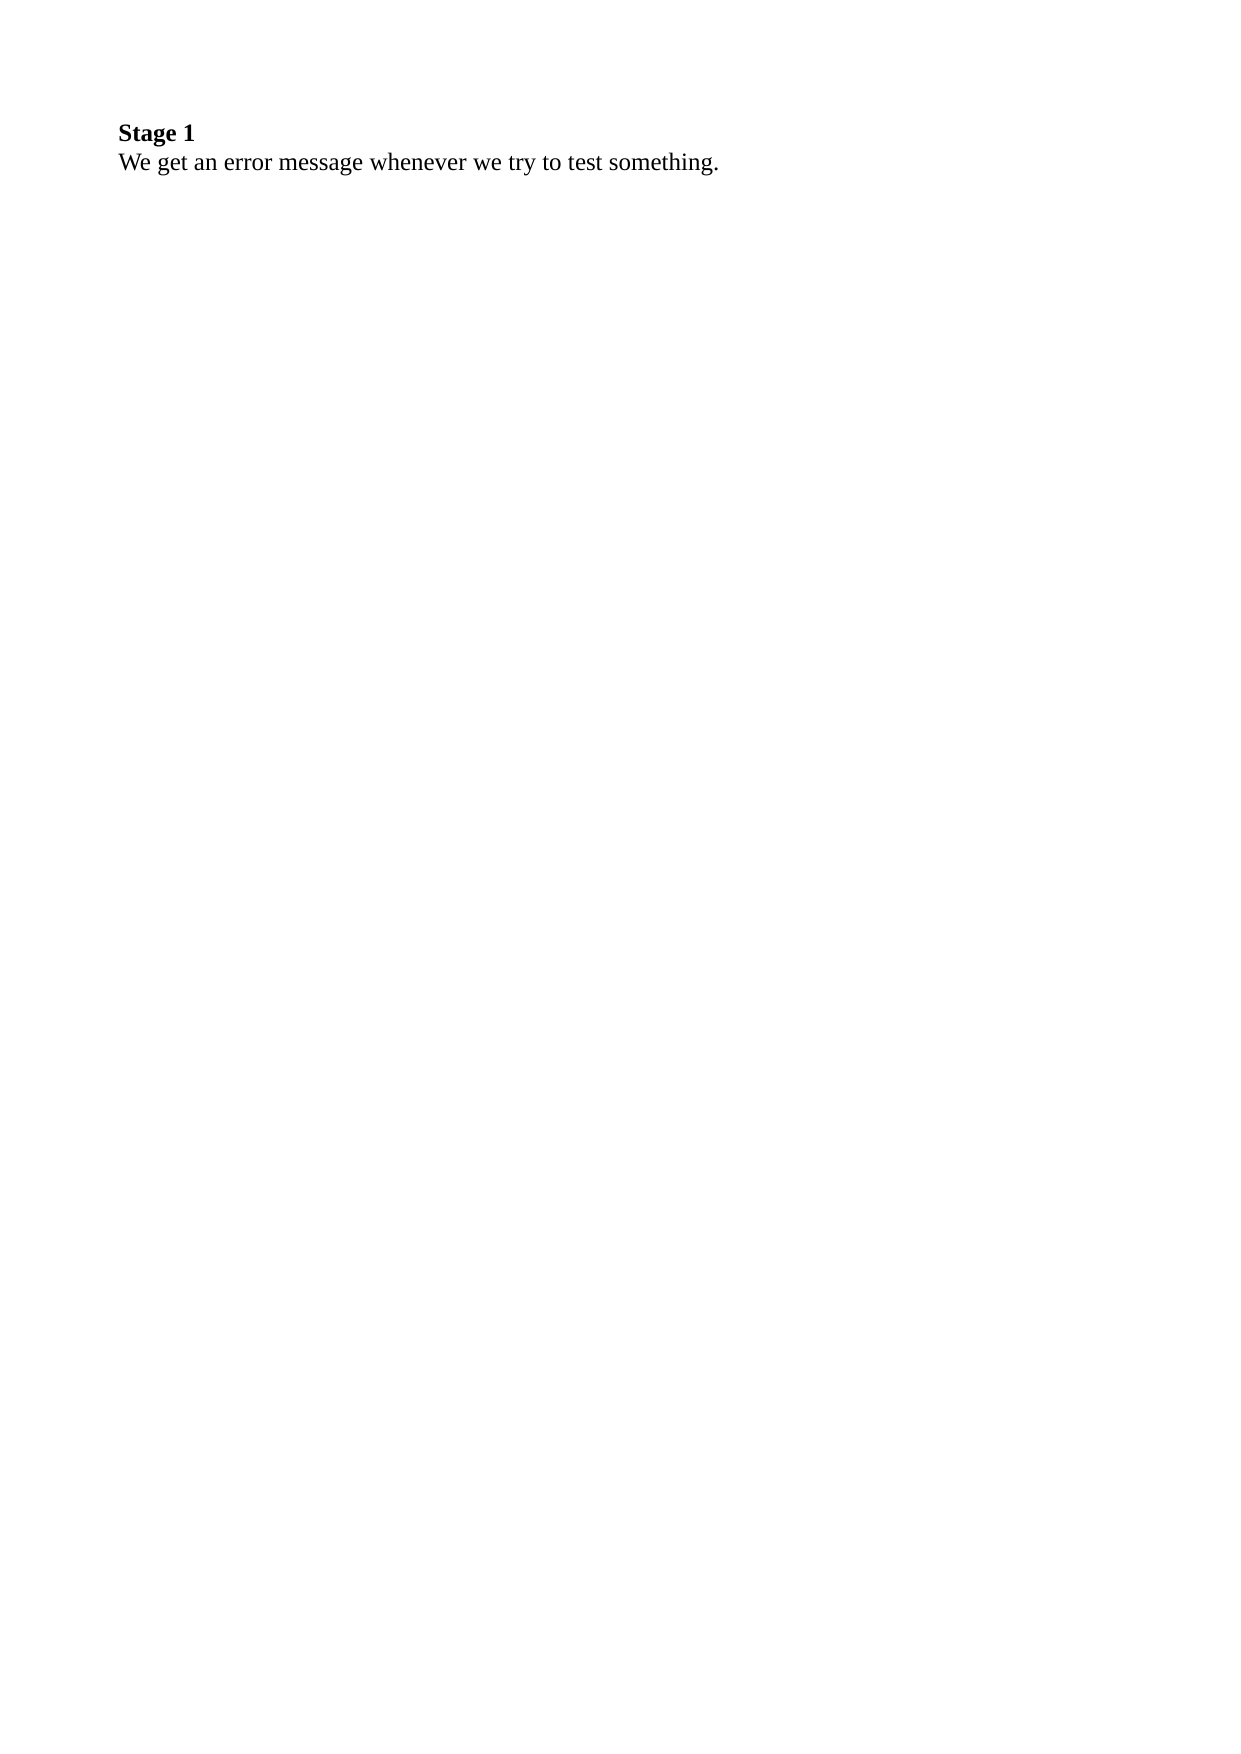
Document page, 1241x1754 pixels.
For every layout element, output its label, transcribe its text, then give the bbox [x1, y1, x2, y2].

text We get an error message whenever we try to test something. [118, 147, 1122, 176]
text Stage 1 [118, 118, 1122, 147]
